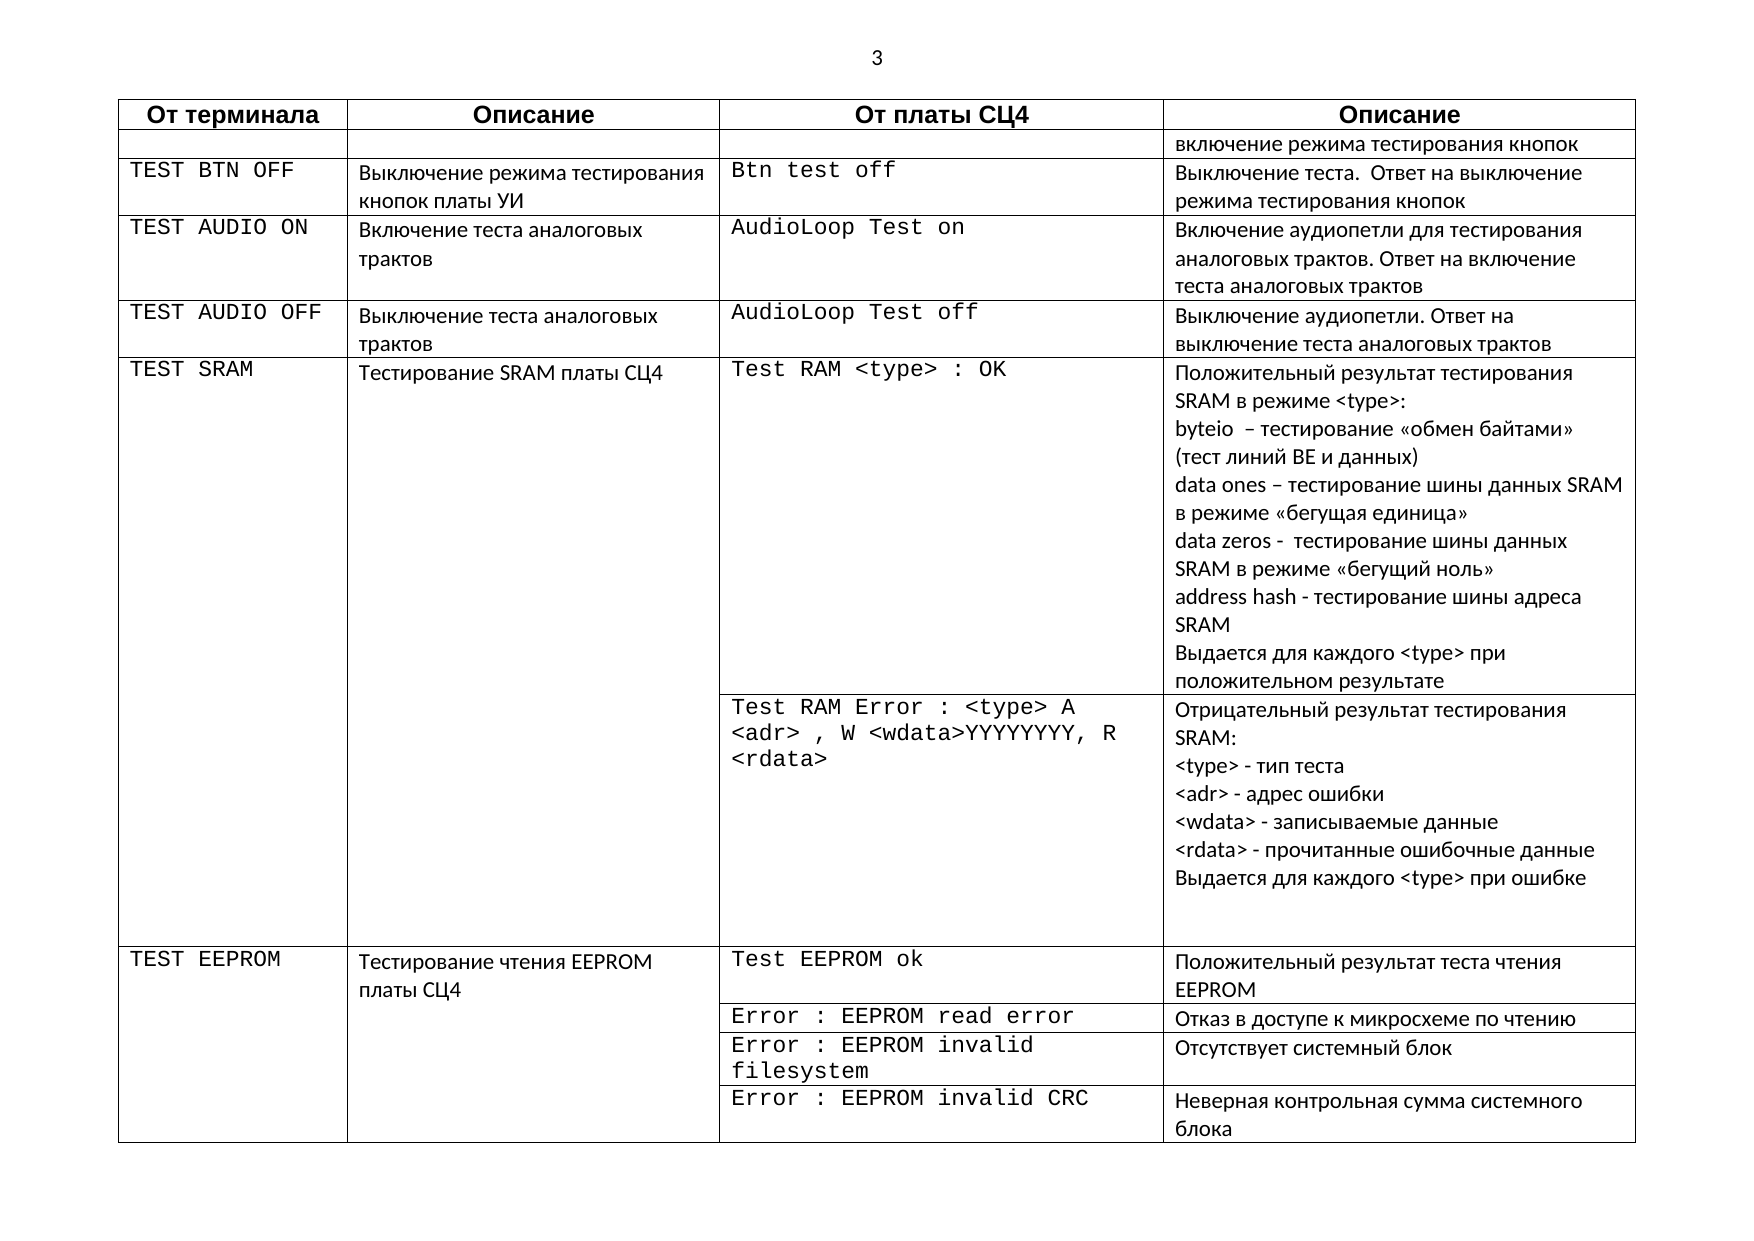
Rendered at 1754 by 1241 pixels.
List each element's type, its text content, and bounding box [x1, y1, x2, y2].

table_cell Выключение режима тестирования кнопок платы УИ [348, 159, 719, 214]
table_header От платы СЦ4 [720, 100, 1163, 128]
table_cell включение режима тестирования кнопок [1164, 130, 1635, 157]
table_cell Error : EEPROM invalid filesystem [720, 1033, 1163, 1085]
table_cell Error : EEPROM read error [720, 1004, 1163, 1032]
table_cell Неверная контрольная сумма системного блока [1164, 1086, 1635, 1142]
table_cell Отказ в доступе к микросхеме по чтению [1164, 1004, 1635, 1032]
table_cell Выключение теста. Ответ на выключение режима тестирования кнопок [1164, 159, 1635, 214]
table_cell TEST SRAM [119, 358, 347, 946]
table_cell Error : EEPROM invalid CRC [720, 1086, 1163, 1142]
table_cell [720, 130, 1163, 157]
table_cell Выключение аудиопетли. Ответ на выключение теста аналоговых трактов [1164, 301, 1635, 357]
table_cell Включение аудиопетли для тестирования аналоговых трактов. Ответ на включение теста аналоговых трактов [1164, 216, 1635, 300]
table_cell Test EEPROM ok [720, 947, 1163, 1003]
table_cell Включение теста аналоговых трактов [348, 216, 719, 300]
table_cell Выключение теста аналоговых трактов [348, 301, 719, 357]
table_cell Test RAM Error : <type> A <adr> , W <wdata>YYYYYYYY, R <rdata> [720, 695, 1163, 946]
table_header Описание [1164, 100, 1635, 128]
table_header Описание [348, 100, 719, 128]
table_cell Test RAM <type> : OK [720, 358, 1163, 694]
table_cell Положительный результат теста чтения EEPROM [1164, 947, 1635, 1003]
table_cell Тестирование SRAM платы СЦ4 [348, 358, 719, 946]
table_cell Положительный результат тестирования SRAM в режиме <type>: byteio – тестирование «обмен байтами» (тест линий BE и данных) data ones – тестирование шины данных SRAM в режиме «бегущая единица» data zeros - тестирование шины данных SRAM в режиме «бегущий ноль» address hash - тестирование шины адреса SRAM Выдается для каждого <type> при положительном результате [1164, 358, 1635, 694]
table_cell TEST AUDIO ON [119, 216, 347, 300]
table_cell Отрицательный результат тестирования SRAM: <type> - тип теста <adr> - адрес ошибки <wdata> - записываемые данные <rdata> - прочитанные ошибочные данные Выдается для каждого <type> при ошибке [1164, 695, 1635, 946]
table_cell AudioLoop Test on [720, 216, 1163, 300]
table_cell Тестирование чтения EEPROM платы СЦ4 [348, 947, 719, 1142]
table_header От терминала [119, 100, 347, 128]
table_cell TEST BTN OFF [119, 159, 347, 214]
table_cell Отсутствует системный блок [1164, 1033, 1635, 1085]
table_cell [119, 130, 347, 157]
table_cell TEST AUDIO OFF [119, 301, 347, 357]
table_cell TEST EEPROM [119, 947, 347, 1142]
table_cell [348, 130, 719, 157]
table_cell AudioLoop Test off [720, 301, 1163, 357]
table_cell Btn test off [720, 159, 1163, 214]
